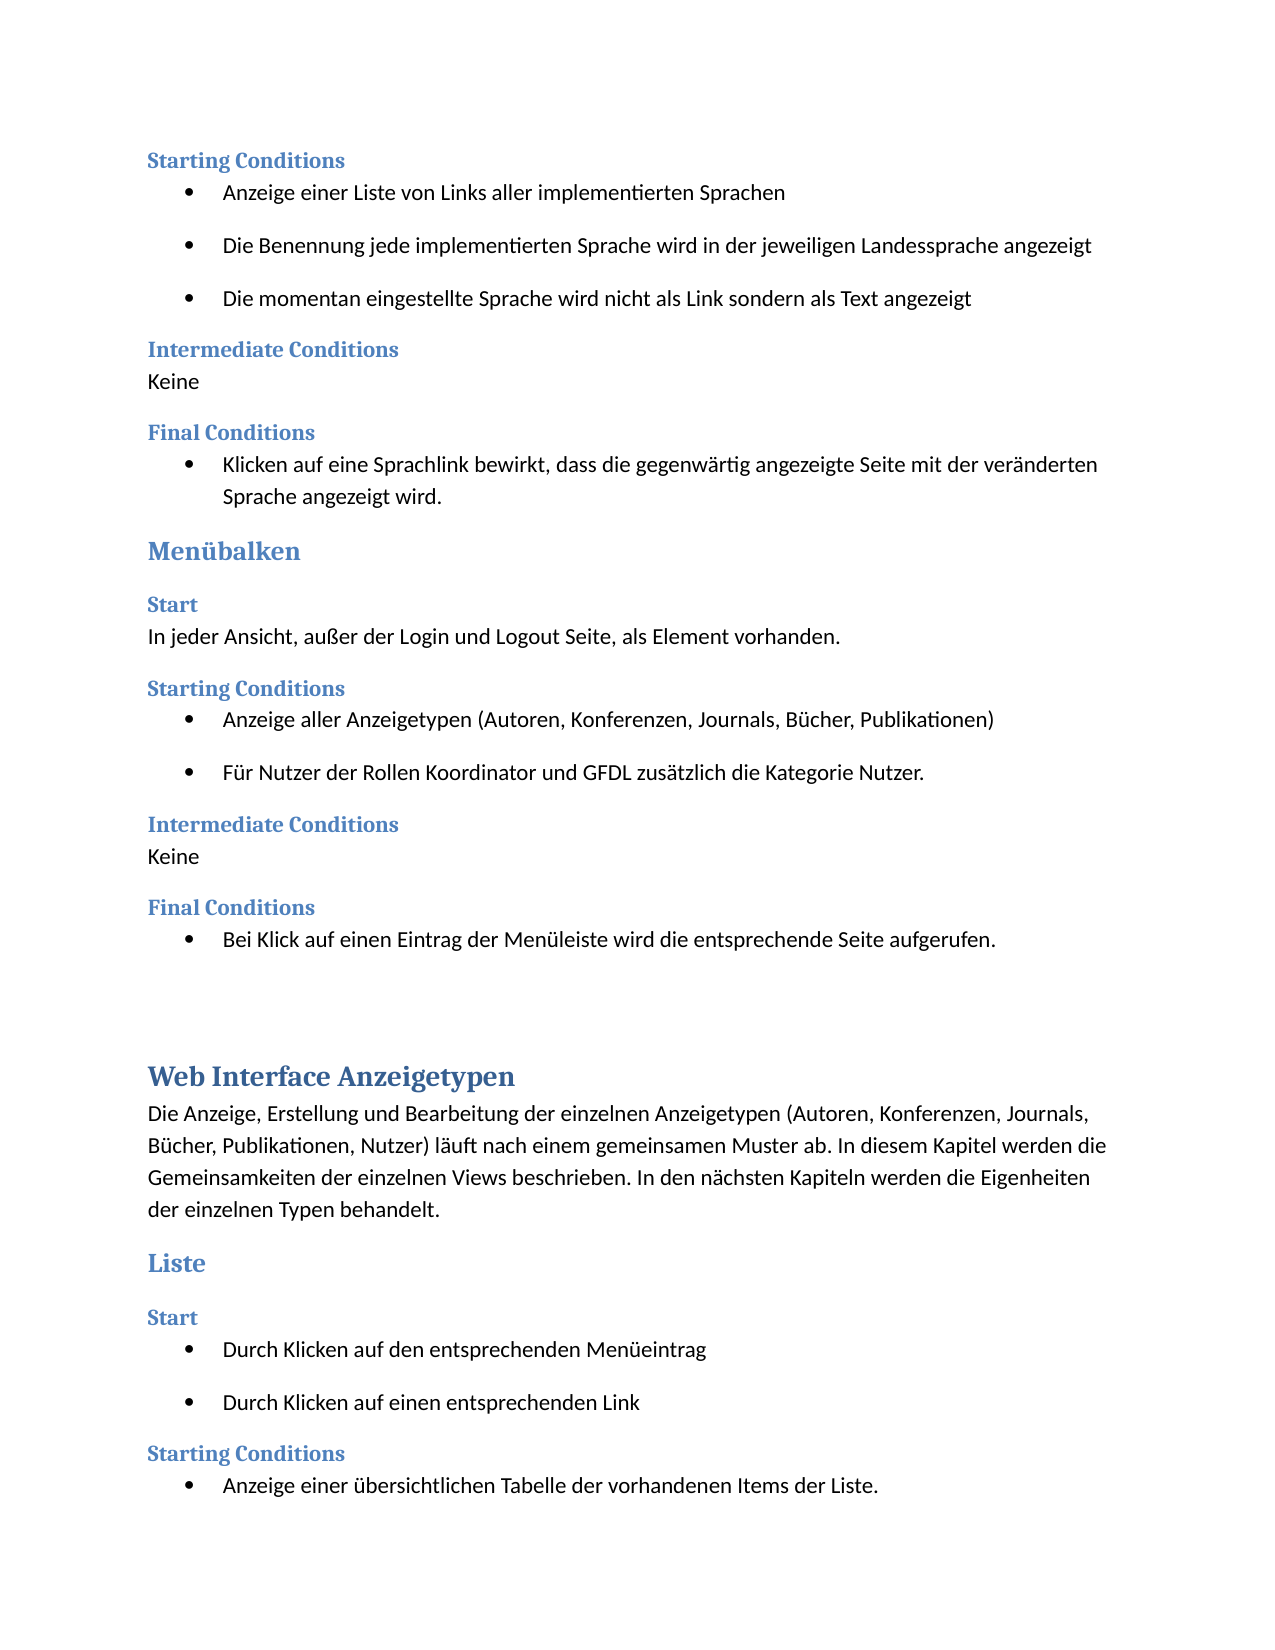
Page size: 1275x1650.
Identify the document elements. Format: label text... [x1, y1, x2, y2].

list Klicken auf eine Sprachlink bewirkt, dass die gegenwärtig angezeigte Seite mit der veränderten Sprache angezeigt wird. [185, 450, 1127, 511]
list Anzeige einer übersichtlichen Tabelle der vorhandenen Items der Liste. [185, 1471, 1127, 1499]
list Die Benennung jede implementierten Sprache wird in der jeweiligen Landessprache angezeigt [185, 231, 1127, 259]
subtitle Starting Conditions [148, 1441, 1127, 1467]
subtitle Menübalken [148, 536, 1127, 567]
subtitle Web Interface Anzeigetypen [148, 1060, 1127, 1094]
list Für Nutzer der Rollen Koordinator und GFDL zusätzlich die Kategorie Nutzer. [185, 758, 1127, 787]
subtitle Start [148, 592, 1127, 618]
subtitle Final Conditions [148, 895, 1127, 921]
text Keine [148, 367, 1127, 395]
text Keine [148, 842, 1127, 870]
subtitle Starting Conditions [148, 675, 1127, 702]
list Bei Klick auf einen Eintrag der Menüleiste wird die entsprechende Seite aufgerufen. [185, 925, 1127, 953]
subtitle Intermediate Conditions [148, 337, 1127, 363]
list Durch Klicken auf den entsprechenden Menüeintrag [185, 1335, 1127, 1363]
list Anzeige aller Anzeigetypen (Autoren, Konferenzen, Journals, Bücher, Publikationen) [185, 706, 1127, 733]
list Die momentan eingestellte Sprache wird nicht als Link sondern als Text angezeigt [185, 284, 1127, 312]
subtitle Final Conditions [148, 420, 1127, 446]
subtitle Liste [148, 1248, 1127, 1279]
list Durch Klicken auf einen entsprechenden Link [185, 1388, 1127, 1416]
subtitle Intermediate Conditions [148, 812, 1127, 838]
subtitle Starting Conditions [148, 148, 1127, 174]
text In jeder Ansicht, außer der Login und Logout Seite, als Element vorhanden. [148, 622, 1127, 650]
list Anzeige einer Liste von Links aller implementierten Sprachen [185, 178, 1127, 206]
text Die Anzeige, Erstellung und Bearbeitung der einzelnen Anzeigetypen (Autoren, Konferenzen, Journals, Bücher, Publikationen, Nutzer) läuft nach einem gemeinsamen Muster ab. In diesem Kapitel werden die Gemeinsamkeiten der einzelnen Views beschrieben. In den nächsten Kapiteln werden die Eigenheiten der einzelnen Typen behandelt. [148, 1099, 1127, 1223]
subtitle Start [148, 1305, 1127, 1331]
